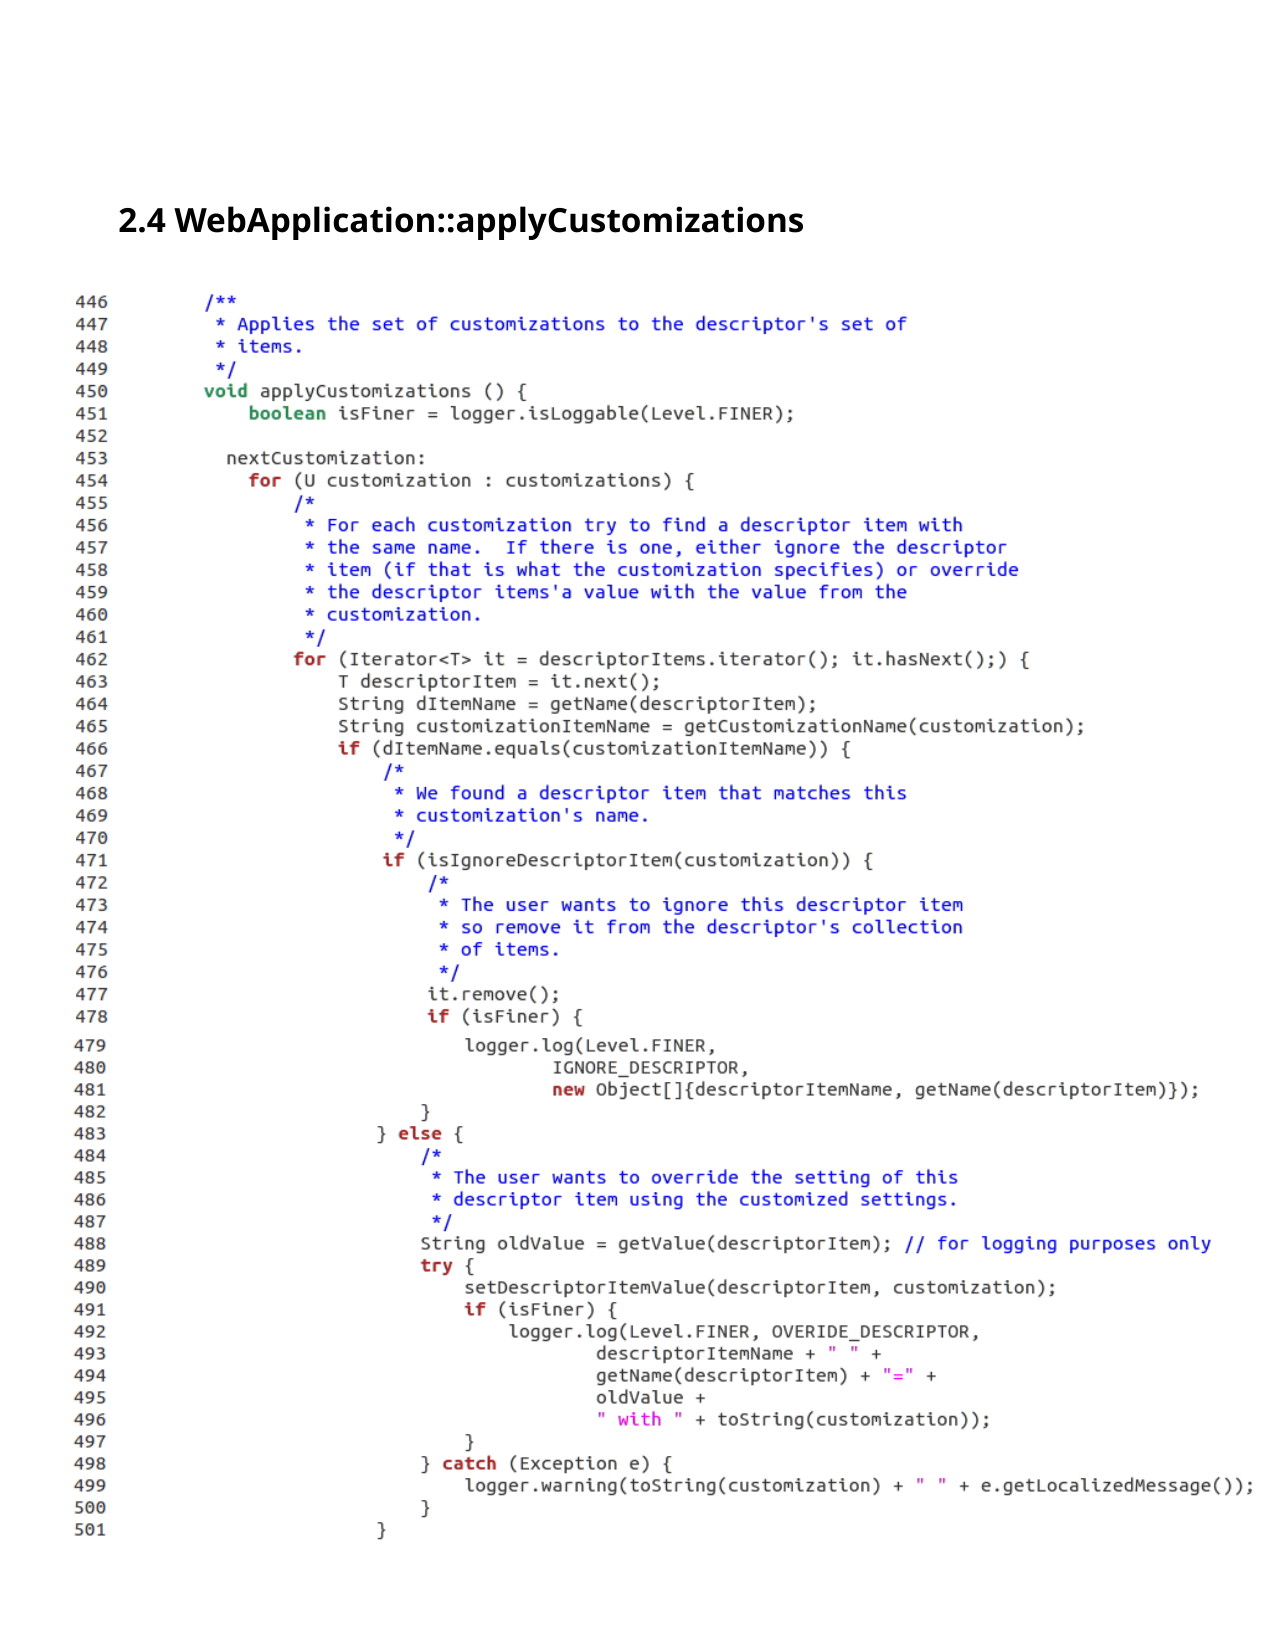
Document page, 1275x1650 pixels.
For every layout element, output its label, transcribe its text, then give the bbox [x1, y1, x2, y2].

picture [76, 287, 1115, 1029]
picture [70, 1037, 1268, 1543]
subtitle 2.4 WebApplication::applyCustomizations [118, 197, 1157, 242]
